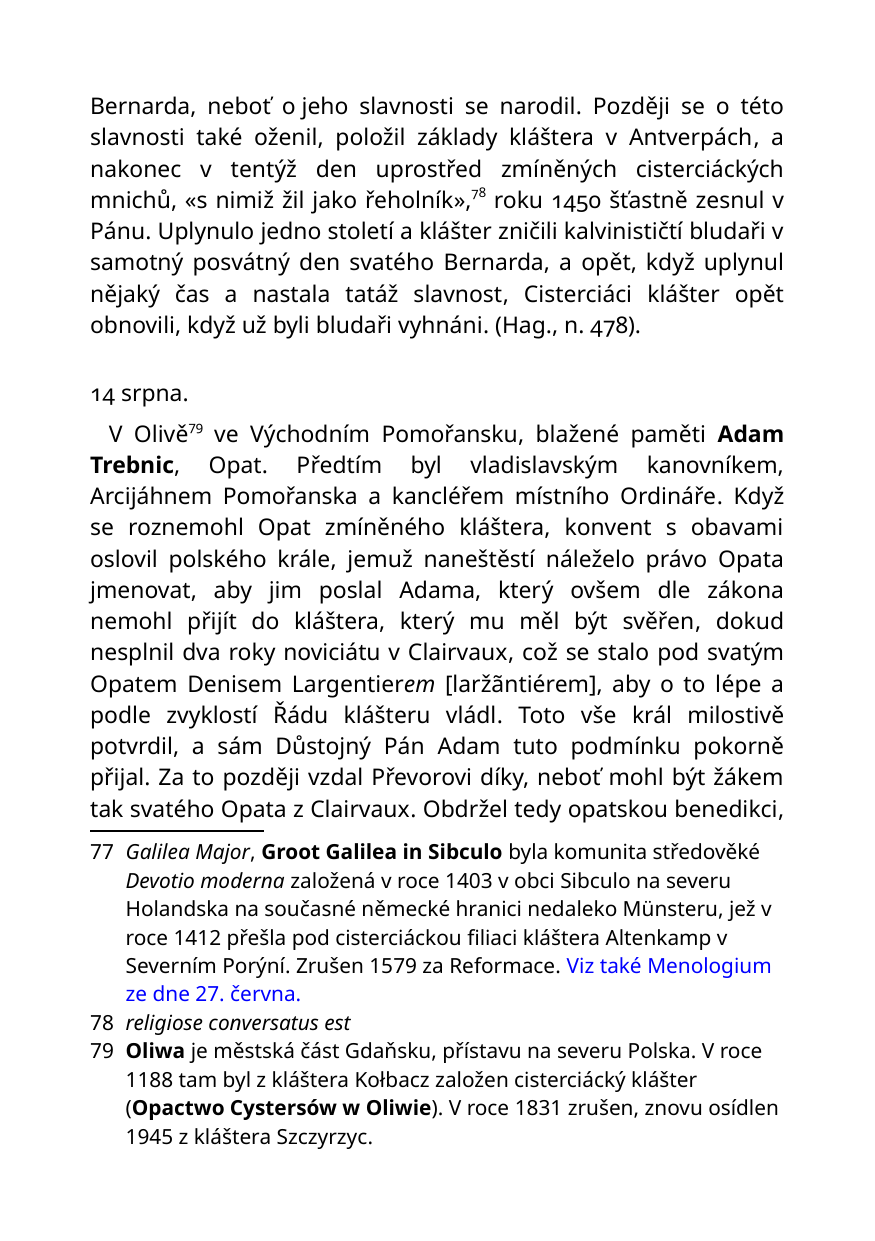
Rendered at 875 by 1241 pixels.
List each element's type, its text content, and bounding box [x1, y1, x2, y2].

text religiose conversatus est [90, 1008, 784, 1036]
text Bernarda, neboť o jeho slavnosti se narodil. Později se o této slavnosti také oženil, položil základy kláštera v Antverpách, a nakonec v tentýž den uprostřed zmíněných cisterciáckých mnichů, «s nimiž žil jako řeholník», roku 1450 šťastně zesnul v Pánu. Uplynulo jedno století a klášter zničili kalvinističtí bludaři v samotný posvátný den svatého Bernarda, a opět, když uplynul nějaký čas a nastala tatáž slavnost, Cisterciáci klášter opět obnovili, když už byli bludaři vyhnáni. (Hag., n. 478). [90, 90, 784, 340]
text 14 srpna. [90, 377, 784, 408]
text Oliwa je městská část Gdaňsku, přístavu na severu Polska. V roce 1188 tam byl z kláštera Kołbacz založen cisterciácký klášter (Opactwo Cystersów w Oliwie). V roce 1831 zrušen, znovu osídlen 1945 z kláštera Szczyrzyc. [90, 1036, 784, 1150]
text V Olivě ve Východním Pomořansku, blažené paměti Adam Trebnic, Opat. Předtím byl vladislavským kanovníkem, Arcijáhnem Pomořanska a kancléřem místního Ordináře. Když se roznemohl Opat zmíněného kláštera, konvent s obavami oslovil polského krále, jemuž naneštěstí náleželo právo Opata jmenovat, aby jim poslal Adama, který ovšem dle zákona nemohl přijít do kláštera, který mu měl být svěřen, dokud nesplnil dva roky noviciátu v Clairvaux, což se stalo pod svatým Opatem Denisem Largentierem [laržãntiérem], aby o to lépe a podle zvyklostí Řádu klášteru vládl. Toto vše král milostivě potvrdil, a sám Důstojný Pán Adam tuto podmínku pokorně přijal. Za to později vzdal Převorovi díky, neboť mohl být žákem tak svatého Opata z Clairvaux. Obdržel tedy opatskou benedikci, [90, 417, 784, 824]
text Galilea Major, Groot Galilea in Sibculo byla komunita středověké Devotio moderna založená v roce 1403 v obci Sibculo na severu Holandska na současné německé hranici nedaleko Münsteru, jež v roce 1412 přešla pod cisterciáckou filiaci kláštera Altenkamp v Severním Porýní. Zrušen 1579 za Reformace. Viz také Menologium ze dne 27. června. [90, 837, 784, 1008]
